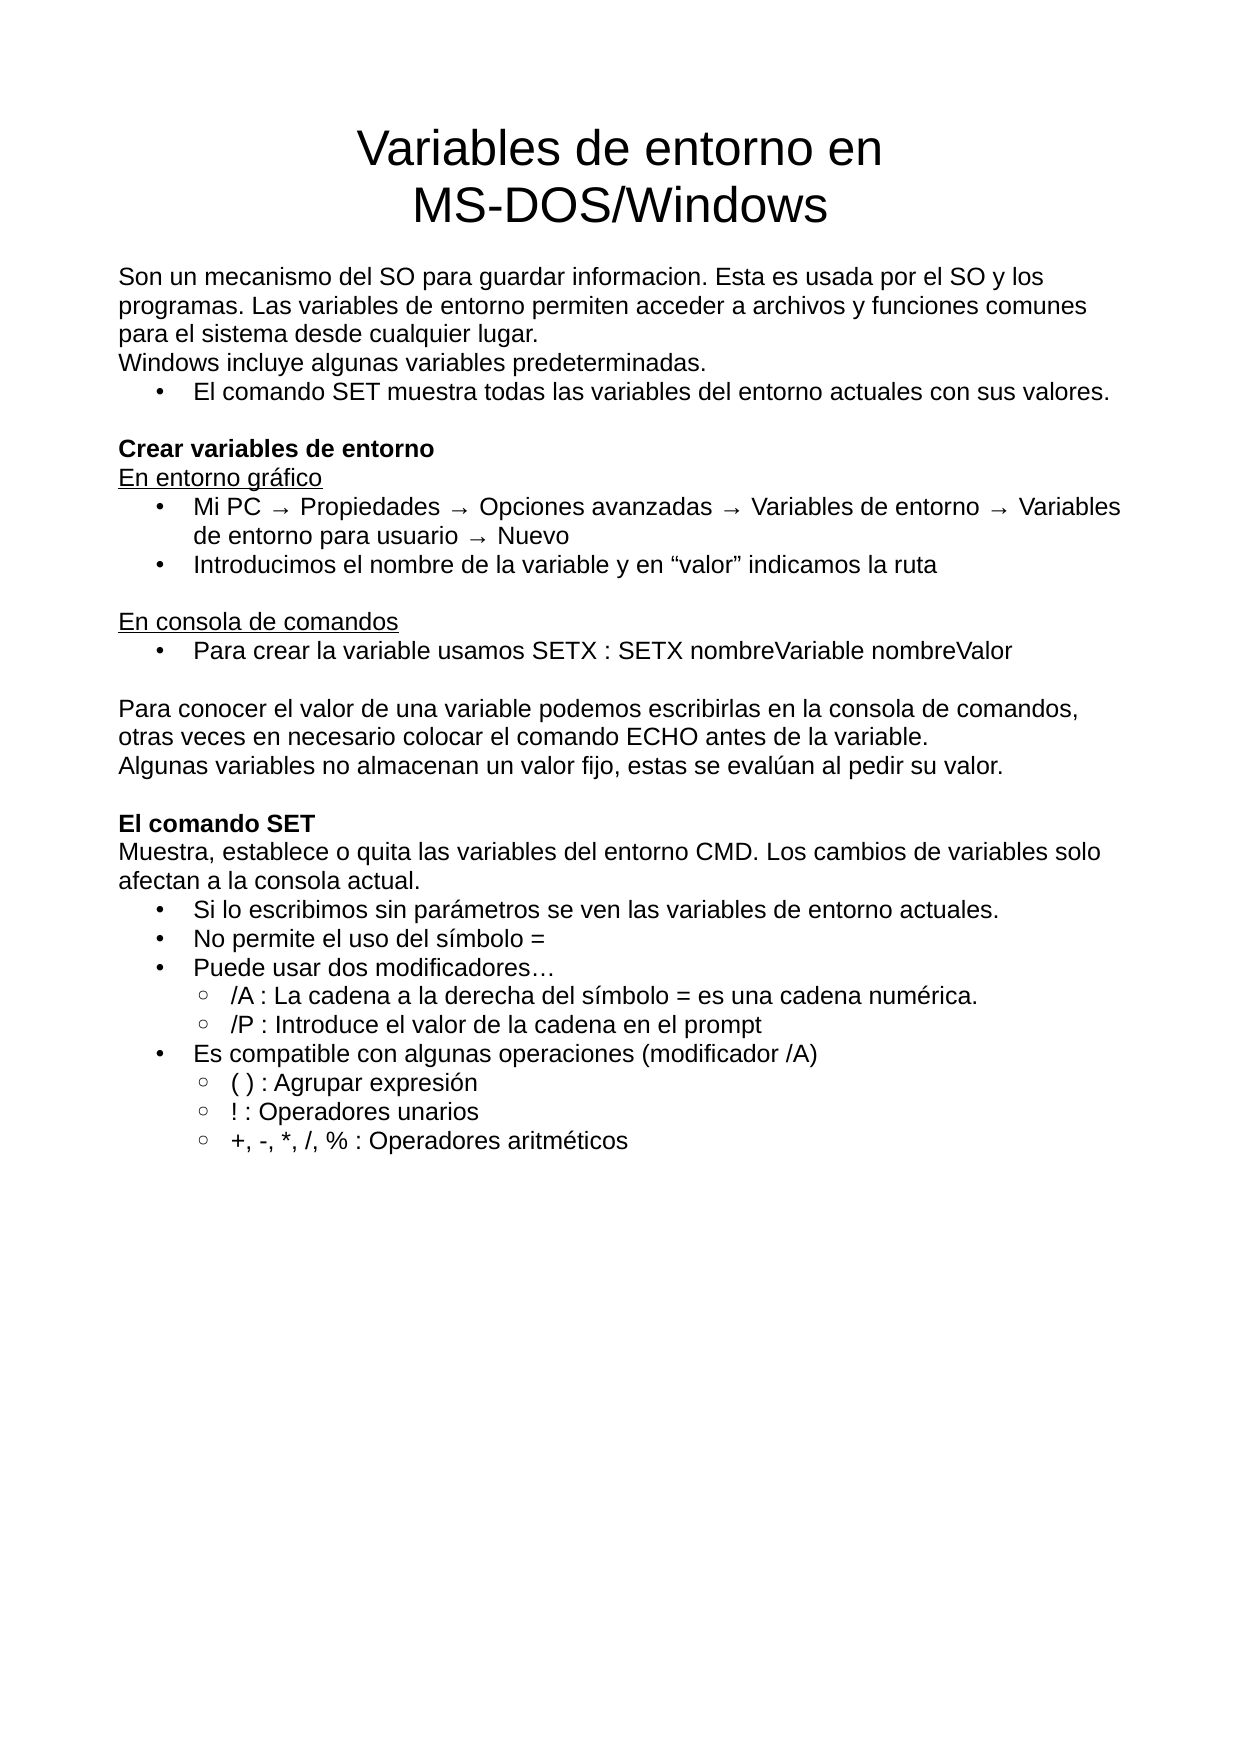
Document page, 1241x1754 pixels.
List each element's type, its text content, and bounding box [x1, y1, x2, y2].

list +, -, *, /, % : Operadores aritméticos [193, 1126, 1122, 1154]
list Para crear la variable usamos SETX : SETX nombreVariable nombreValor [156, 636, 1122, 665]
list Mi PC → Propiedades → Opciones avanzadas → Variables de entorno → Variables de entorno para usuario → Nuevo [156, 492, 1122, 549]
text Algunas variables no almacenan un valor fijo, estas se evalúan al pedir su valor. [118, 751, 1122, 780]
list No permite el uso del símbolo = [156, 924, 1122, 952]
text En entorno gráfico [118, 463, 1122, 492]
text Windows incluye algunas variables predeterminadas. [118, 348, 1122, 377]
text MS-DOS/Windows [118, 176, 1122, 233]
text En consola de comandos [118, 607, 1122, 636]
text Crear variables de entorno [118, 434, 1122, 463]
list ! : Operadores unarios [193, 1097, 1122, 1126]
list Introducimos el nombre de la variable y en “valor” indicamos la ruta [156, 549, 1122, 578]
text Para conocer el valor de una variable podemos escribirlas en la consola de comandos, otras veces en necesario colocar el comando ECHO antes de la variable. [118, 693, 1122, 751]
text Son un mecanismo del SO para guardar informacion. Esta es usada por el SO y los programas. Las variables de entorno permiten acceder a archivos y funciones comunes para el sistema desde cualquier lugar. [118, 262, 1122, 348]
list Si lo escribimos sin parámetros se ven las variables de entorno actuales. [156, 895, 1122, 924]
text Variables de entorno en [118, 118, 1122, 176]
list El comando SET muestra todas las variables del entorno actuales con sus valores. [156, 377, 1122, 406]
list Puede usar dos modificadores… [156, 952, 1122, 981]
list Es compatible con algunas operaciones (modificador /A) [156, 1039, 1122, 1068]
list /P : Introduce el valor de la cadena en el prompt [193, 1010, 1122, 1039]
text El comando SET [118, 808, 1122, 837]
list ( ) : Agrupar expresión [193, 1068, 1122, 1097]
list /A : La cadena a la derecha del símbolo = es una cadena numérica. [193, 981, 1122, 1010]
text Muestra, establece o quita las variables del entorno CMD. Los cambios de variables solo afectan a la consola actual. [118, 837, 1122, 895]
